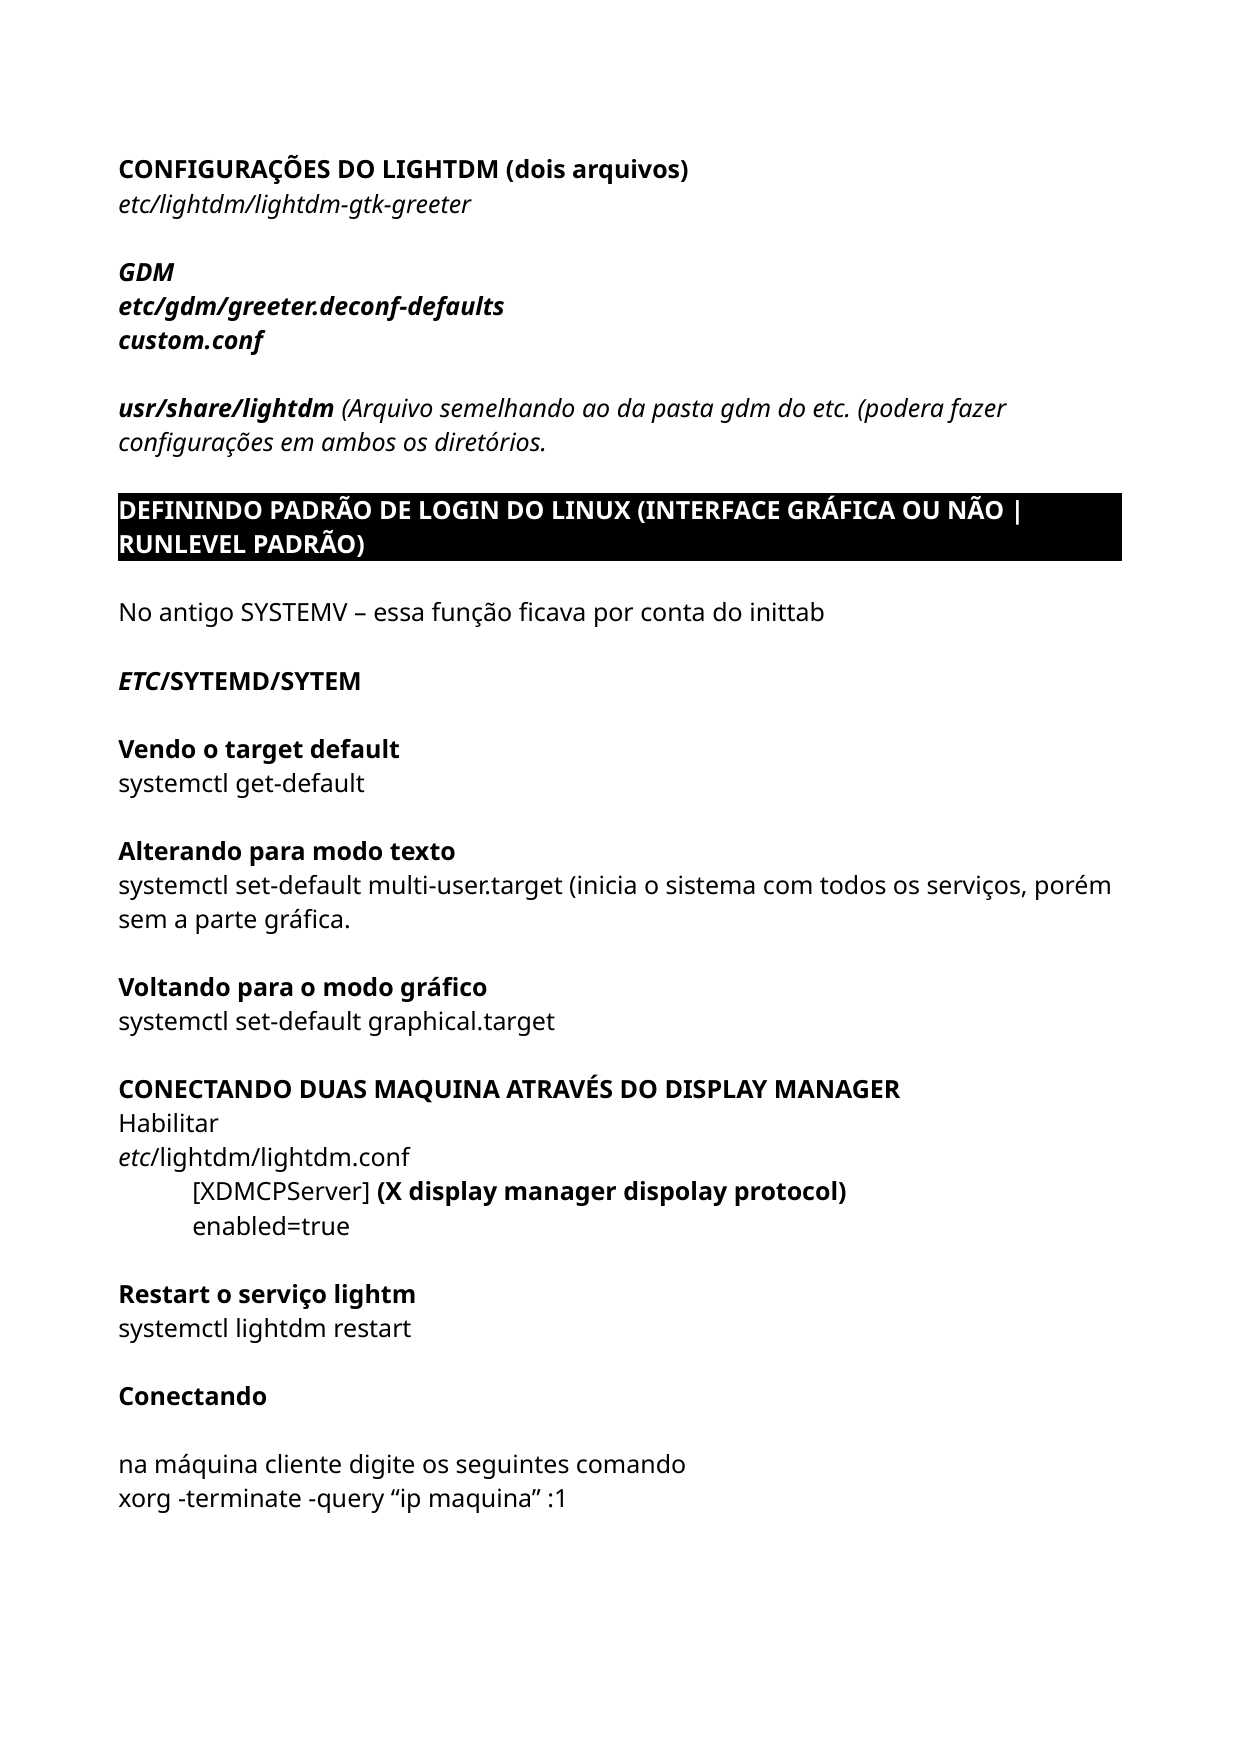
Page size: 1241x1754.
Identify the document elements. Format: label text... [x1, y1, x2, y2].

text DEFININDO PADRÃO DE LOGIN DO LINUX (INTERFACE GRÁFICA OU NÃO | RUNLEVEL PADRÃO) [118, 493, 1122, 561]
text Habilitar [118, 1106, 1122, 1140]
text ETC/SYTEMD/SYTEM [118, 663, 1122, 697]
text Conectando [118, 1378, 1122, 1412]
text usr/share/lightdm (Arquivo semelhando ao da pasta gdm do etc. (podera fazer configurações em ambos os diretórios. [118, 391, 1122, 459]
text Alterando para modo texto [118, 833, 1122, 867]
text systemctl lightdm restart [118, 1310, 1122, 1344]
text Voltando para o modo gráfico [118, 970, 1122, 1004]
text CONFIGURAÇÕES DO LIGHTDM (dois arquivos) [118, 152, 1122, 186]
text systemctl set-default graphical.target [118, 1004, 1122, 1038]
text [XDMCPServer] (X display manager dispolay protocol) [118, 1174, 1122, 1208]
text etc/lightdm/lightdm.conf [118, 1140, 1122, 1174]
text No antigo SYSTEMV – essa função ficava por conta do inittab [118, 595, 1122, 629]
text Vendo o target default [118, 731, 1122, 765]
text systemctl set-default multi-user.target (inicia o sistema com todos os serviços, porém sem a parte gráfica. [118, 867, 1122, 936]
text etc/lightdm/lightdm-gtk-greeter [118, 186, 1122, 220]
text xorg -terminate -query “ip maquina” :1 [118, 1481, 1122, 1515]
text etc/gdm/greeter.deconf-defaults [118, 288, 1122, 322]
text custom.conf [118, 322, 1122, 357]
text enabled=true [118, 1208, 1122, 1242]
text systemctl get-default [118, 765, 1122, 799]
text na máquina cliente digite os seguintes comando [118, 1447, 1122, 1481]
text CONECTANDO DUAS MAQUINA ATRAVÉS DO DISPLAY MANAGER [118, 1072, 1122, 1106]
text Restart o serviço lightm [118, 1276, 1122, 1310]
text GDM [118, 254, 1122, 288]
